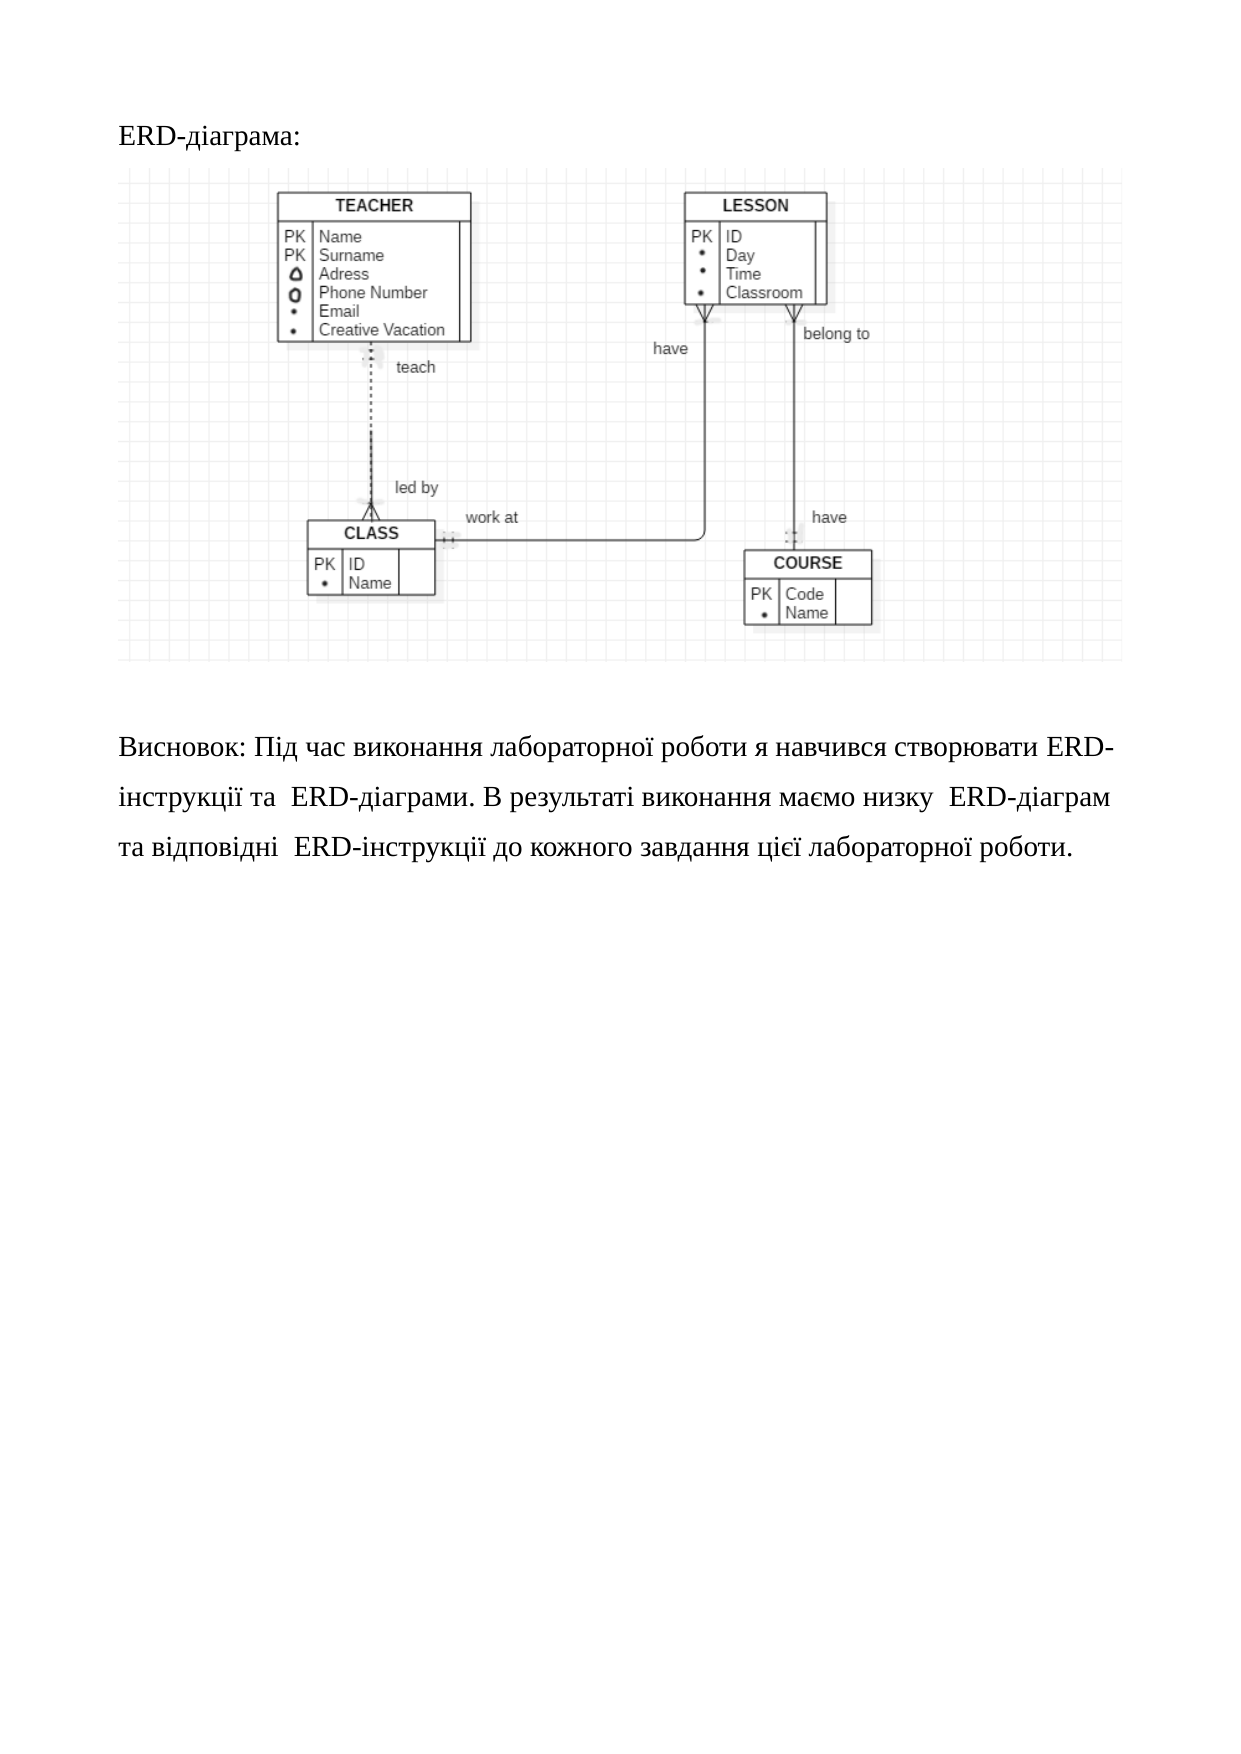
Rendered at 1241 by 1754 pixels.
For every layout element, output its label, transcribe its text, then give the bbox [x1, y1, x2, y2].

picture [118, 168, 1123, 662]
text Висновок: Під час виконання лабораторної роботи я навчився створювати ERD-інструкції та ERD-діаграми. В результаті виконання маємо низку ERD-діаграм та відповідні ERD-інструкції до кожного завдання цієї лабораторної роботи. [118, 729, 1122, 863]
text ERD-діаграма: [118, 118, 1122, 152]
